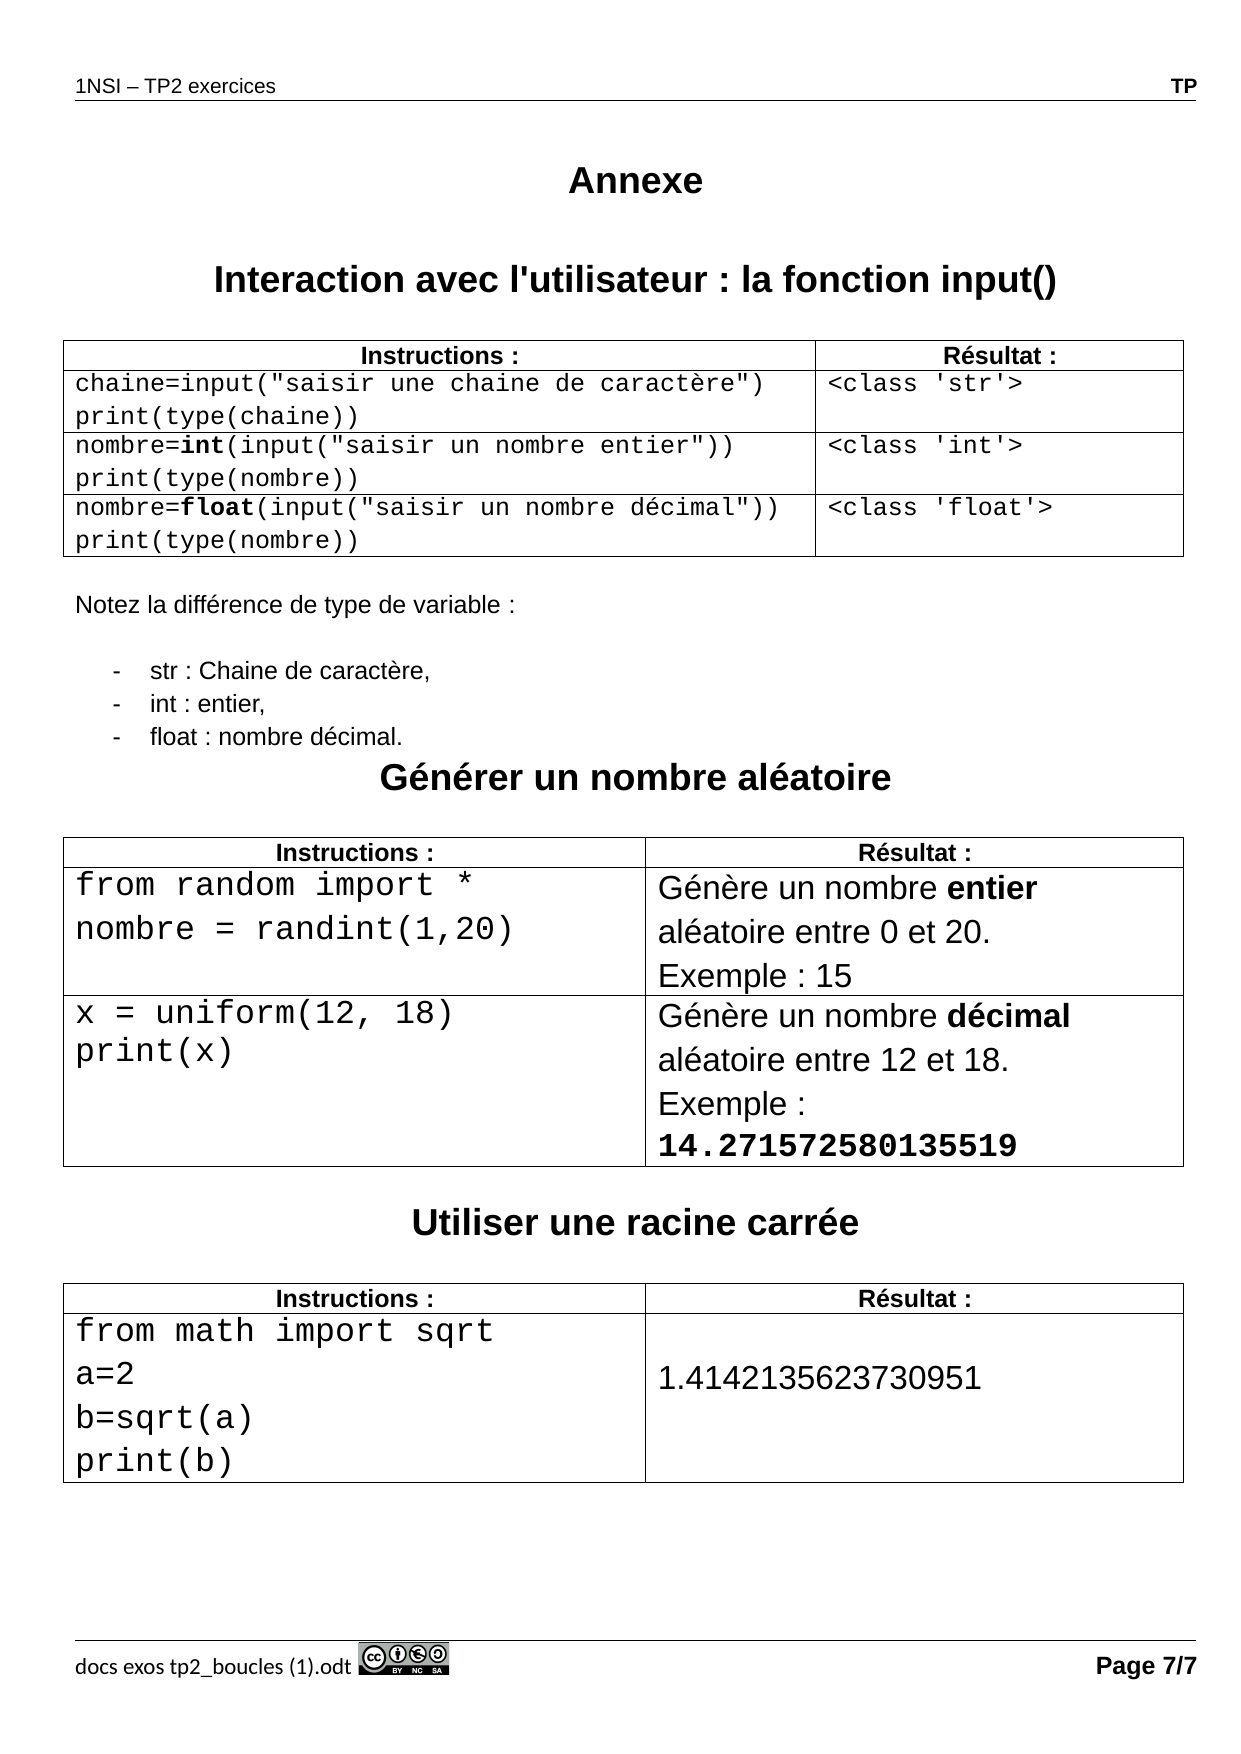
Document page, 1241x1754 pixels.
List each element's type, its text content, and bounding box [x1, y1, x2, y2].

text Utiliser une racine carrée [75, 1200, 1196, 1243]
table_cell chaine=input("saisir une chaine de caractère") print(type(chaine)) [64, 371, 815, 432]
list str : Chaine de caractère, [112, 656, 1196, 684]
picture [358, 1642, 450, 1675]
table_cell x = uniform(12, 18) print(x) [64, 996, 645, 1166]
table_cell nombre=float(input("saisir un nombre décimal")) print(type(nombre)) [64, 495, 815, 556]
list int : entier, [112, 689, 1196, 717]
table_cell from random import * nombre = randint(1,20) [64, 868, 645, 995]
table_cell 1.4142135623730951 [646, 1314, 1183, 1482]
table_header Instructions : [64, 838, 645, 867]
text Générer un nombre aléatoire [75, 755, 1196, 798]
text Annexe [75, 158, 1196, 201]
text Interaction avec l'utilisateur : la fonction input() [75, 257, 1196, 301]
table_header Instructions : [64, 1284, 645, 1313]
table_cell <class 'float'> [816, 495, 1183, 556]
table_cell Génère un nombre décimal aléatoire entre 12 et 18. Exemple : 14.271572580135519 [646, 996, 1183, 1166]
table_cell from math import sqrt a=2 b=sqrt(a) print(b) [64, 1314, 645, 1482]
list float : nombre décimal. [112, 722, 1196, 750]
table_cell <class 'str'> [816, 371, 1183, 432]
table_header Résultat : [646, 838, 1183, 867]
table_header Résultat : [646, 1284, 1183, 1313]
table_header Résultat : [816, 341, 1183, 370]
text Notez la différence de type de variable : [75, 589, 1196, 618]
table_cell Génère un nombre entier aléatoire entre 0 et 20. Exemple : 15 [646, 868, 1183, 995]
table_cell <class 'int'> [816, 433, 1183, 494]
table_cell nombre=int(input("saisir un nombre entier")) print(type(nombre)) [64, 433, 815, 494]
table_header Instructions : [64, 341, 815, 370]
